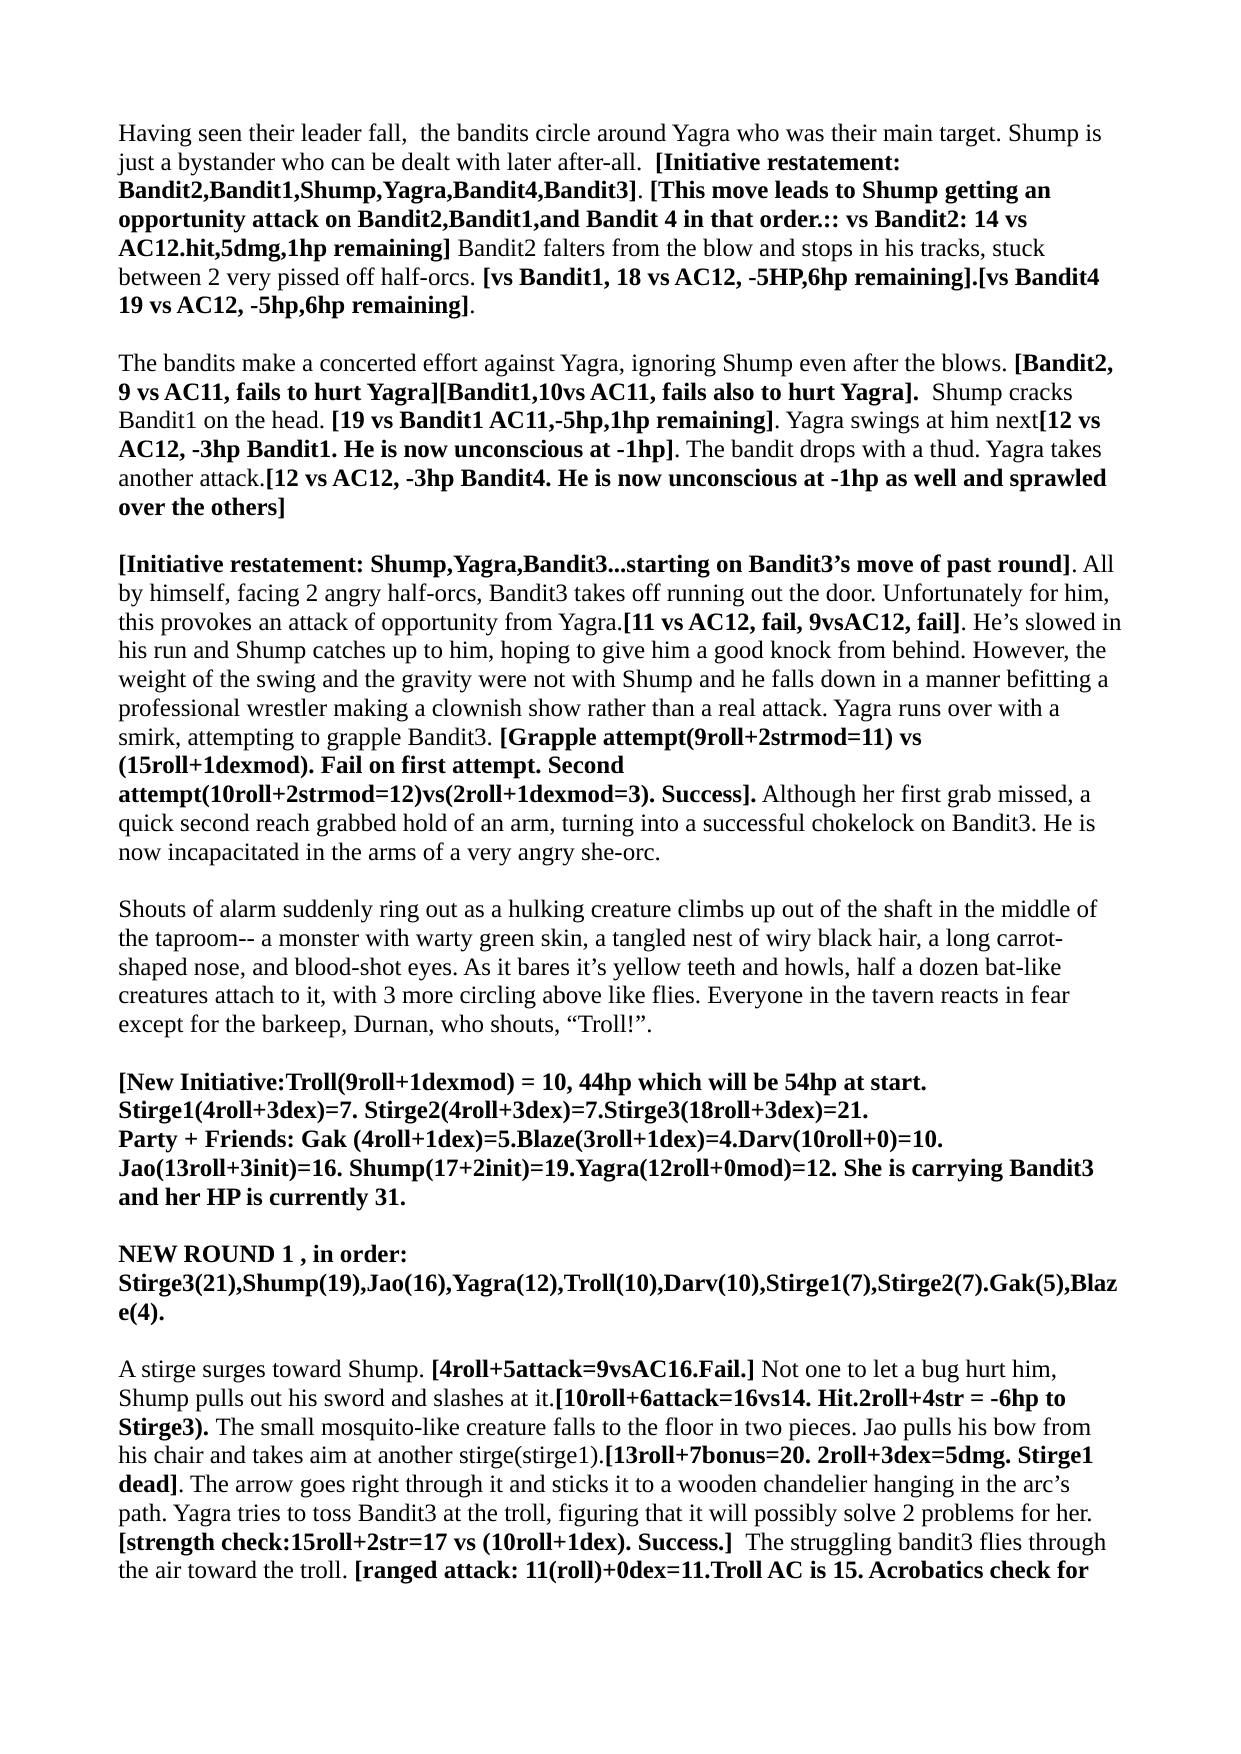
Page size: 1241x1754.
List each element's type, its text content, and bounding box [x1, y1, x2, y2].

text Party + Friends: Gak (4roll+1dex)=5.Blaze(3roll+1dex)=4.Darv(10roll+0)=10. Jao(13roll+3init)=16. Shump(17+2init)=19.Yagra(12roll+0mod)=12. She is carrying Bandit3 and her HP is currently 31. [118, 1124, 1122, 1211]
text Having seen their leader fall, the bandits circle around Yagra who was their main target. Shump is just a bystander who can be dealt with later after-all. [Initiative restatement: Bandit2,Bandit1,Shump,Yagra,Bandit4,Bandit3]. [This move leads to Shump getting an opportunity attack on Bandit2,Bandit1,and Bandit 4 in that order.:: vs Bandit2: 14 vs AC12.hit,5dmg,1hp remaining] Bandit2 falters from the blow and stops in his tracks, stuck between 2 very pissed off half-orcs. [vs Bandit1, 18 vs AC12, -5HP,6hp remaining].[vs Bandit4 19 vs AC12, -5hp,6hp remaining]. [118, 118, 1122, 319]
text Shouts of alarm suddenly ring out as a hulking creature climbs up out of the shaft in the middle of the taproom-- a monster with warty green skin, a tangled nest of wiry black hair, a long carrot-shaped nose, and blood-shot eyes. As it bares it’s yellow teeth and howls, half a dozen bat-like creatures attach to it, with 3 more circling above like flies. Everyone in the tavern reacts in fear except for the barkeep, Durnan, who shouts, “Troll!”. [118, 894, 1122, 1038]
text A stirge surges toward Shump. [4roll+5attack=9vsAC16.Fail.] Not one to let a bug hurt him, Shump pulls out his sword and slashes at it.[10roll+6attack=16vs14. Hit.2roll+4str = -6hp to Stirge3). The small mosquito-like creature falls to the floor in two pieces. Jao pulls his bow from his chair and takes aim at another stirge(stirge1).[13roll+7bonus=20. 2roll+3dex=5dmg. Stirge1 dead]. The arrow goes right through it and sticks it to a wooden chandelier hanging in the arc’s path. Yagra tries to toss Bandit3 at the troll, figuring that it will possibly solve 2 problems for her.[strength check:15roll+2str=17 vs (10roll+1dex). Success.] The struggling bandit3 flies through the air toward the troll. [ranged attack: 11(roll)+0dex=11.Troll AC is 15. Acrobatics check for [118, 1354, 1122, 1584]
text NEW ROUND 1 , in order: Stirge3(21),Shump(19),Jao(16),Yagra(12),Troll(10),Darv(10),Stirge1(7),Stirge2(7).Gak(5),Blaze(4). [118, 1239, 1122, 1326]
text [New Initiative:Troll(9roll+1dexmod) = 10, 44hp which will be 54hp at start. Stirge1(4roll+3dex)=7. Stirge2(4roll+3dex)=7.Stirge3(18roll+3dex)=21. [118, 1067, 1122, 1124]
text The bandits make a concerted effort against Yagra, ignoring Shump even after the blows. [Bandit2, 9 vs AC11, fails to hurt Yagra][Bandit1,10vs AC11, fails also to hurt Yagra]. Shump cracks Bandit1 on the head. [19 vs Bandit1 AC11,-5hp,1hp remaining]. Yagra swings at him next[12 vs AC12, -3hp Bandit1. He is now unconscious at -1hp]. The bandit drops with a thud. Yagra takes another attack.[12 vs AC12, -3hp Bandit4. He is now unconscious at -1hp as well and sprawled over the others] [118, 348, 1122, 521]
text [Initiative restatement: Shump,Yagra,Bandit3...starting on Bandit3’s move of past round]. All by himself, facing 2 angry half-orcs, Bandit3 takes off running out the door. Unfortunately for him, this provokes an attack of opportunity from Yagra.[11 vs AC12, fail, 9vsAC12, fail]. He’s slowed in his run and Shump catches up to him, hoping to give him a good knock from behind. However, the weight of the swing and the gravity were not with Shump and he falls down in a manner befitting a professional wrestler making a clownish show rather than a real attack. Yagra runs over with a smirk, attempting to grapple Bandit3. [Grapple attempt(9roll+2strmod=11) vs (15roll+1dexmod). Fail on first attempt. Second attempt(10roll+2strmod=12)vs(2roll+1dexmod=3). Success]. Although her first grab missed, a quick second reach grabbed hold of an arm, turning into a successful chokelock on Bandit3. He is now incapacitated in the arms of a very angry she-orc. [118, 549, 1122, 866]
